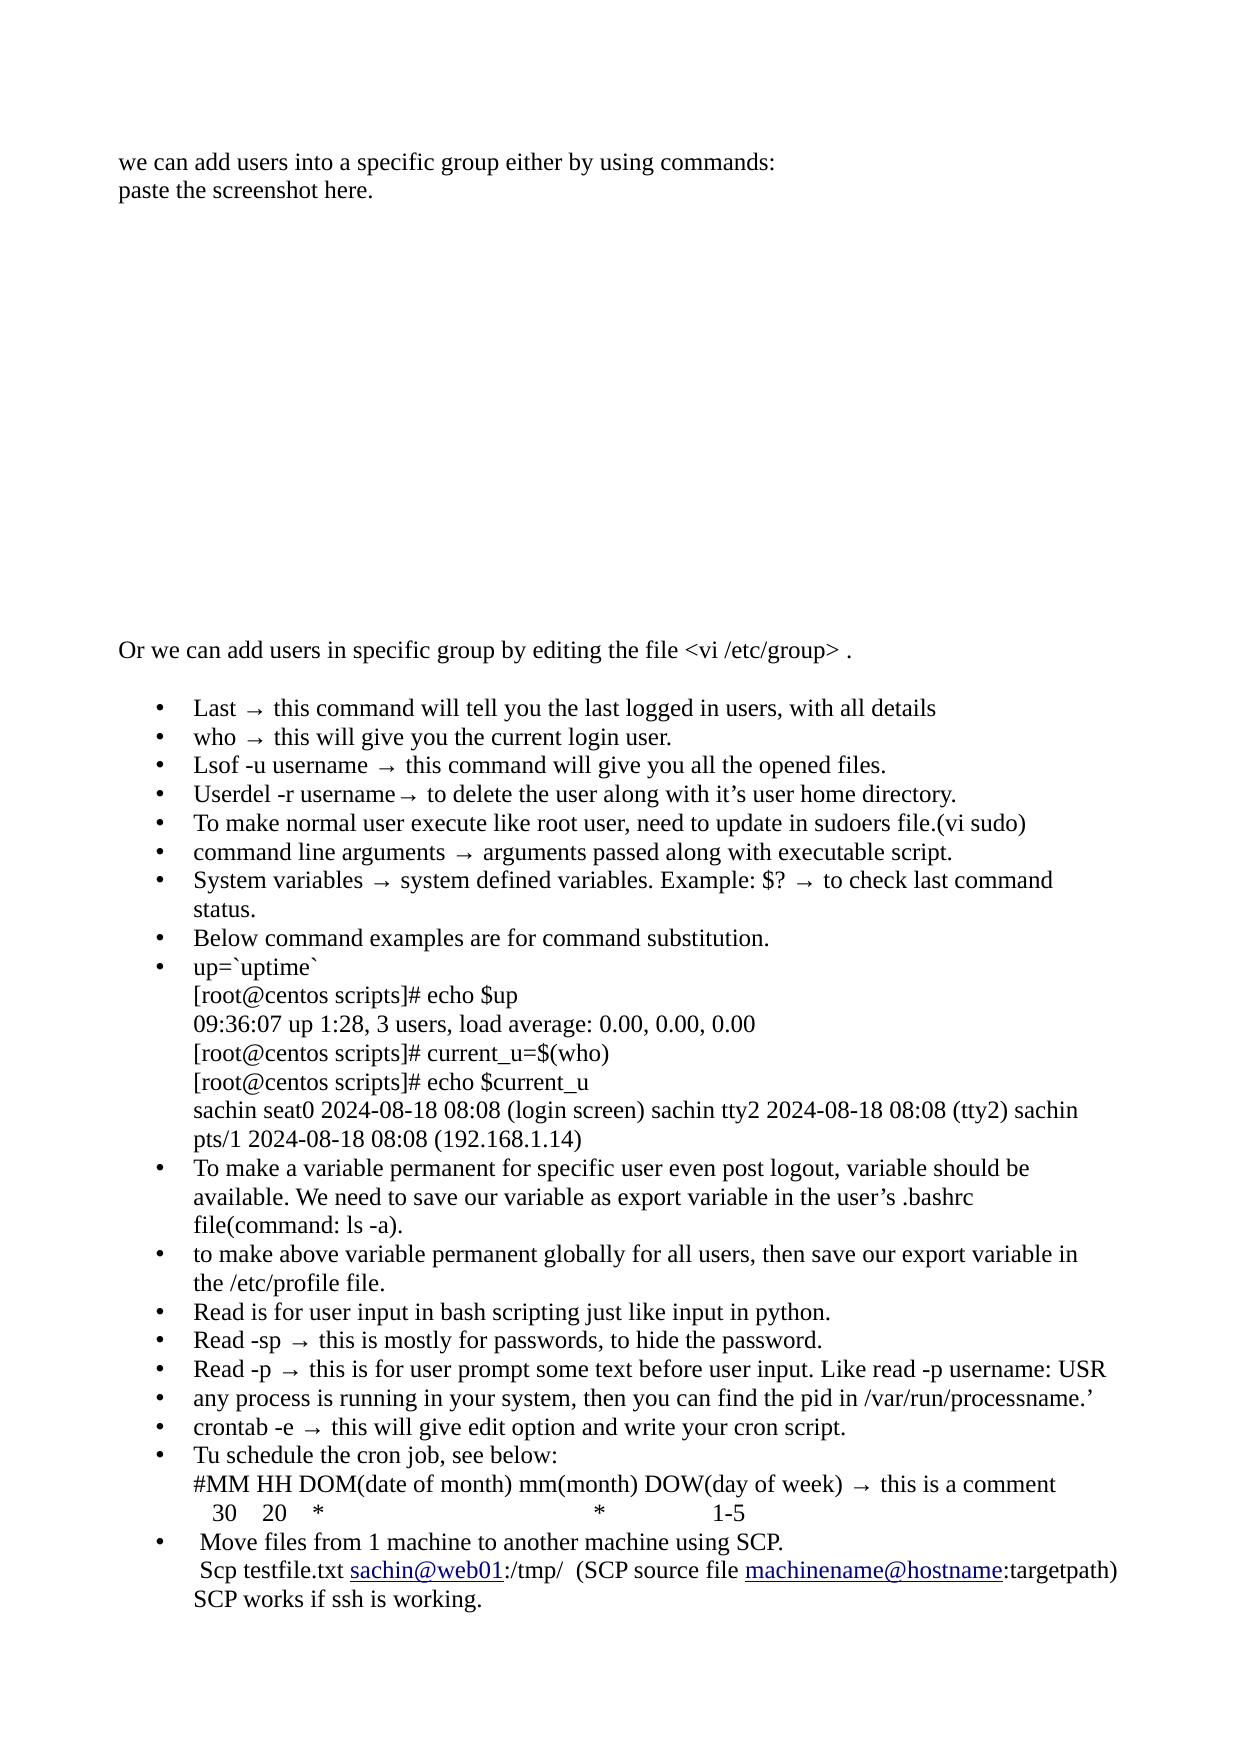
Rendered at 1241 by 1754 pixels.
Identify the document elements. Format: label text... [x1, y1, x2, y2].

list any process is running in your system, then you can find the pid in /var/run/processname.’ [156, 1383, 1122, 1412]
list sachin seat0 2024-08-18 08:08 (login screen) sachin tty2 2024-08-18 08:08 (tty2) sachin pts/1 2024-08-18 08:08 (192.168.1.14) [156, 1096, 1122, 1153]
list Read is for user input in bash scripting just like input in python. [156, 1297, 1122, 1326]
text Or we can add users in specific group by editing the file <vi /etc/group> . [118, 636, 1122, 664]
list Lsof -u username → this command will give you all the opened files. [156, 751, 1122, 779]
list SCP works if ssh is working. [156, 1584, 1122, 1613]
list [root@centos scripts]# echo $current_u [156, 1067, 1122, 1096]
list Below command examples are for command substitution. [156, 923, 1122, 952]
list who → this will give you the current login user. [156, 722, 1122, 751]
list 09:36:07 up 1:28, 3 users, load average: 0.00, 0.00, 0.00 [156, 1009, 1122, 1038]
list Read -p → this is for user prompt some text before user input. Like read -p username: USR [156, 1354, 1122, 1383]
list #MM HH DOM(date of month) mm(month) DOW(day of week) → this is a comment [156, 1469, 1122, 1498]
text we can add users into a specific group either by using commands: [118, 147, 1122, 176]
list up=`uptime` [156, 952, 1122, 981]
list command line arguments → arguments passed along with executable script. [156, 837, 1122, 866]
list Last → this command will tell you the last logged in users, with all details [156, 693, 1122, 722]
list Read -sp → this is mostly for passwords, to hide the password. [156, 1326, 1122, 1354]
list crontab -e → this will give edit option and write your cron script. [156, 1412, 1122, 1441]
list Move files from 1 machine to another machine using SCP. [156, 1527, 1122, 1556]
list To make normal user execute like root user, need to update in sudoers file.(vi sudo) [156, 808, 1122, 837]
text paste the screenshot here. [118, 176, 1122, 204]
list To make a variable permanent for specific user even post logout, variable should be available. We need to save our variable as export variable in the user’s .bashrc file(command: ls -a). [156, 1153, 1122, 1239]
list Scp testfile.txt sachin@web01:/tmp/ (SCP source file machinename@hostname:targetpath) [156, 1556, 1122, 1584]
list System variables → system defined variables. Example: $? → to check last command status. [156, 866, 1122, 923]
list [root@centos scripts]# echo $up [156, 981, 1122, 1009]
list Tu schedule the cron job, see below: [156, 1441, 1122, 1469]
list [root@centos scripts]# current_u=$(who) [156, 1038, 1122, 1067]
list 30 20 * * 1-5 [156, 1498, 1122, 1527]
list to make above variable permanent globally for all users, then save our export variable in the /etc/profile file. [156, 1239, 1122, 1297]
list Userdel -r username→ to delete the user along with it’s user home directory. [156, 779, 1122, 808]
